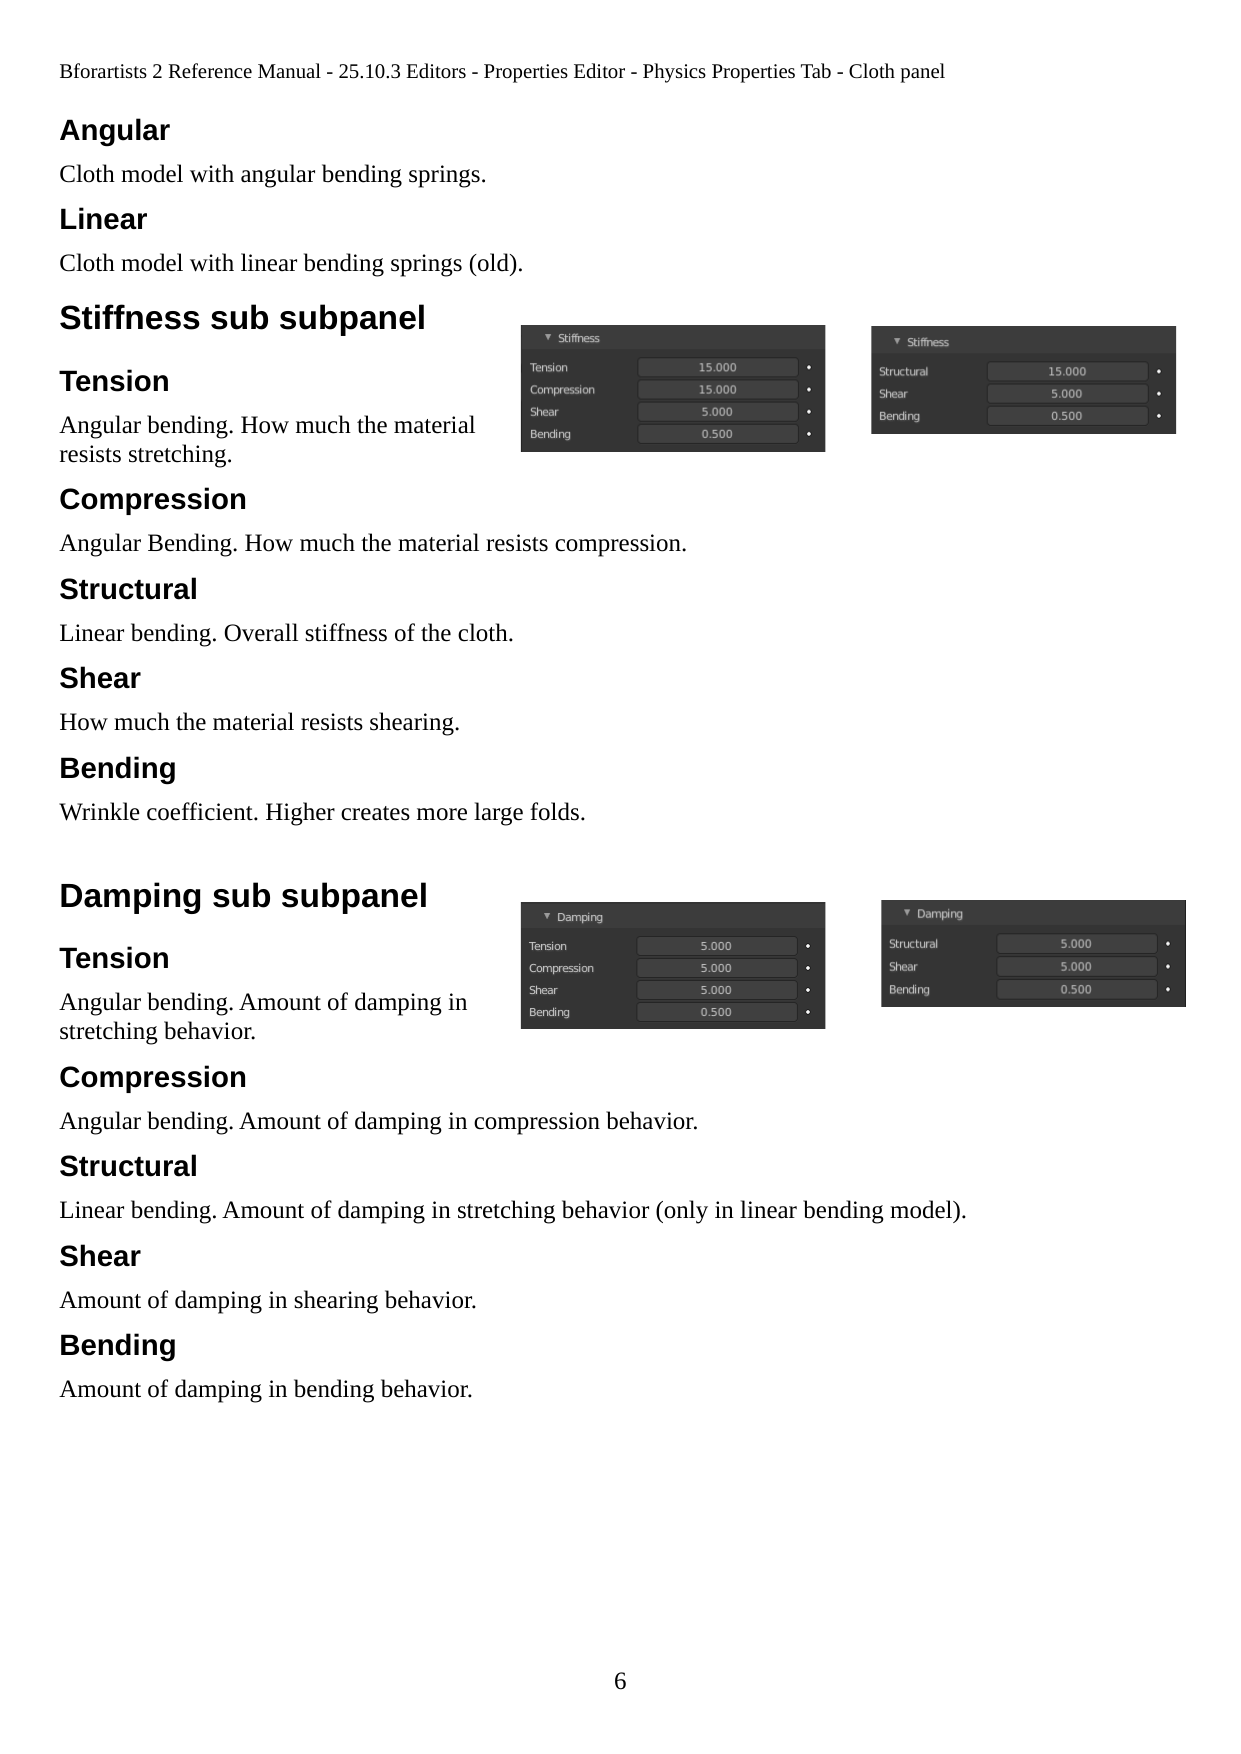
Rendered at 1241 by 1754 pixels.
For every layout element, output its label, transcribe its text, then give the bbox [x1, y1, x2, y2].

subtitle Shear [59, 1239, 1181, 1272]
text Cloth model with linear bending springs (old). [59, 248, 1181, 277]
text How much the material resists shearing. [59, 707, 1181, 736]
subtitle Tension [59, 364, 520, 397]
subtitle Compression [59, 482, 1181, 516]
picture [520, 325, 826, 452]
text Linear bending. Amount of damping in stretching behavior (only in linear bending model). [59, 1195, 1181, 1224]
subtitle Angular [59, 113, 1181, 146]
subtitle Compression [59, 1059, 1181, 1093]
subtitle Bending [59, 1328, 1181, 1362]
subtitle Structural [59, 572, 1181, 605]
subtitle [826, 364, 871, 397]
text Angular bending. How much the material resists stretching. [59, 410, 1181, 467]
subtitle Damping sub subpanel [59, 875, 1181, 914]
subtitle Stiffness sub subpanel [59, 298, 1181, 337]
picture [520, 902, 826, 1029]
subtitle Structural [59, 1149, 1181, 1183]
text Cloth model with angular bending springs. [59, 159, 1181, 188]
text Linear bending. Overall stiffness of the cloth. [59, 618, 1181, 647]
subtitle [826, 941, 881, 975]
text Angular bending. Amount of damping in stretching behavior. [59, 987, 1181, 1045]
picture [871, 326, 1177, 434]
subtitle Linear [59, 202, 1181, 236]
subtitle Bending [59, 751, 1181, 784]
subtitle Shear [59, 661, 1181, 695]
text Amount of damping in bending behavior. [59, 1374, 1181, 1403]
picture [881, 900, 1186, 1007]
subtitle Tension [59, 941, 520, 975]
text Wrinkle coefficient. Higher creates more large folds. [59, 797, 1181, 826]
text Angular bending. Amount of damping in compression behavior. [59, 1106, 1181, 1134]
text Amount of damping in shearing behavior. [59, 1285, 1181, 1314]
text Angular Bending. How much the material resists compression. [59, 528, 1181, 557]
